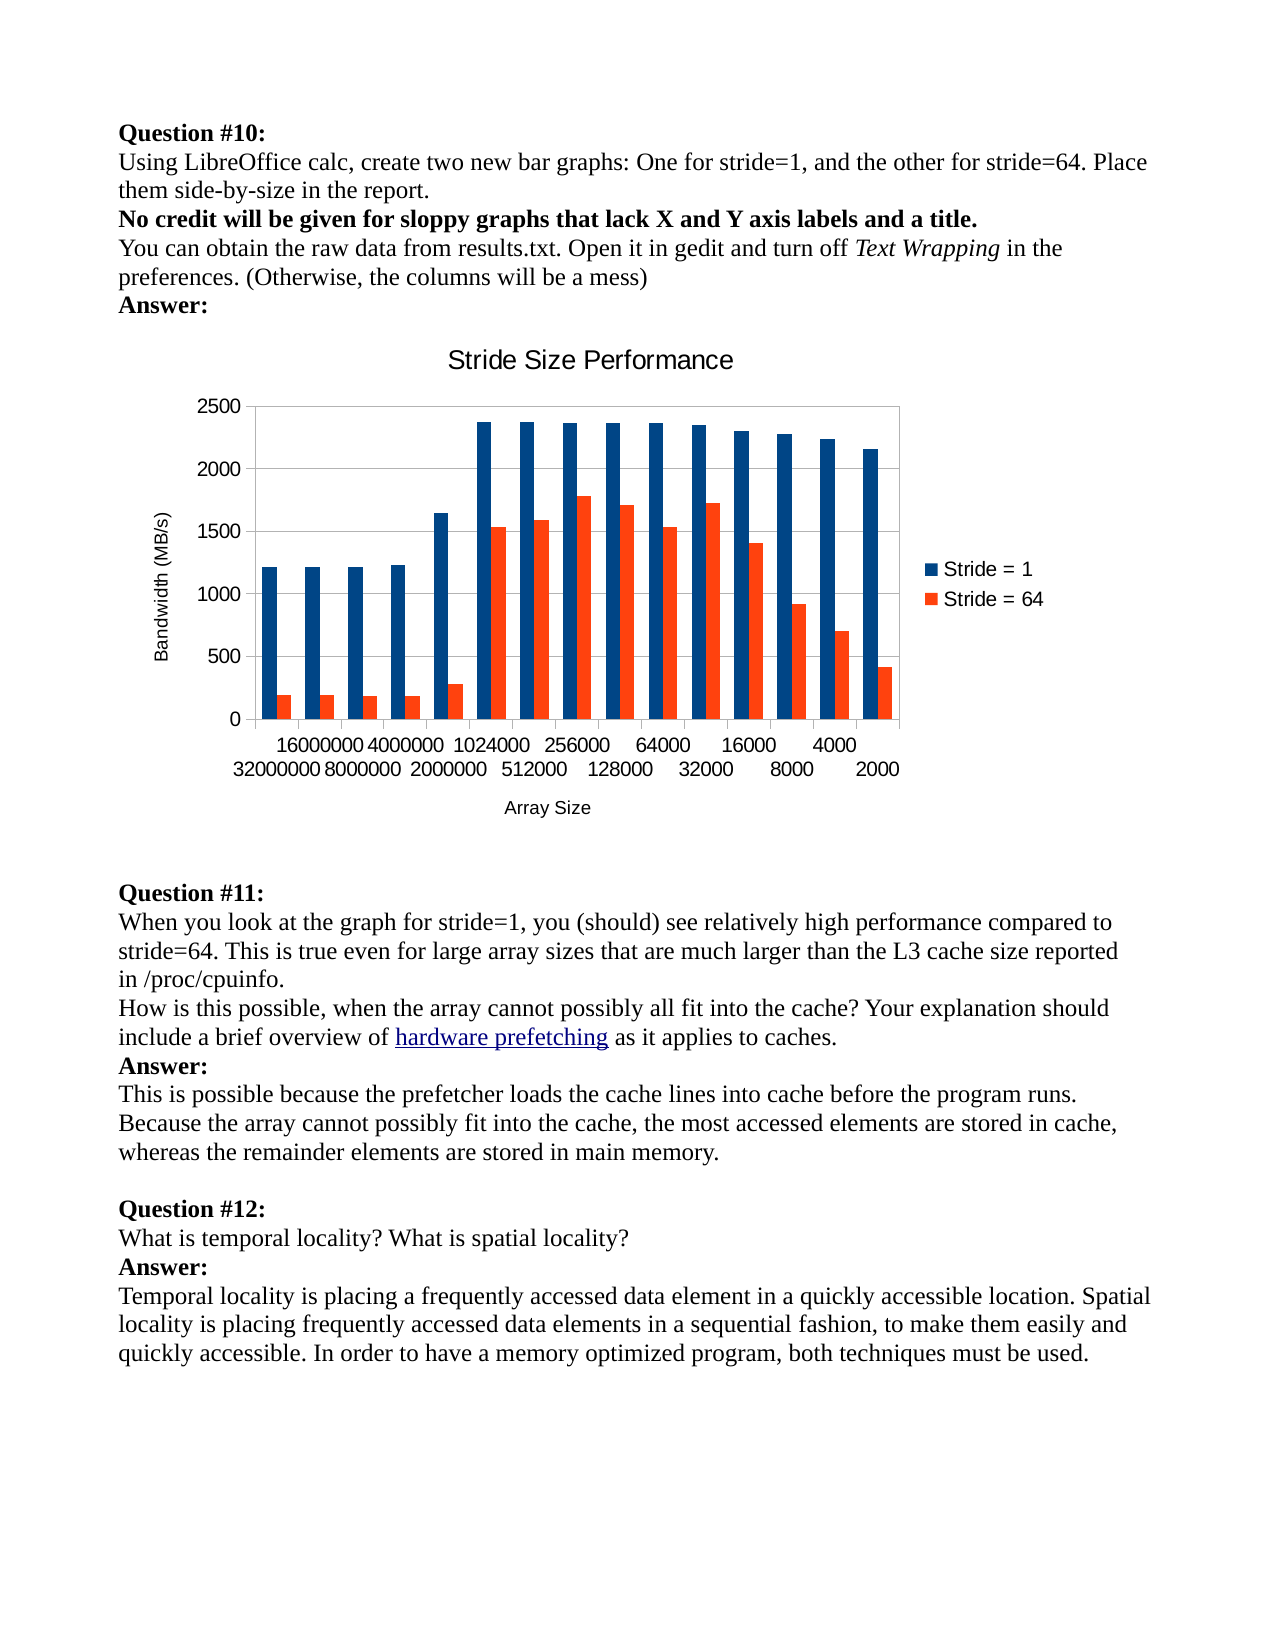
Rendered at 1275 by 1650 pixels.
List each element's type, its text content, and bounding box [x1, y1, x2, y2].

text Question #10: [118, 118, 1157, 147]
text Question #11: [118, 878, 1157, 907]
text Temporal locality is placing a frequently accessed data element in a quickly accessible location. Spatial locality is placing frequently accessed data elements in a sequential fashion, to make them easily and quickly accessible. In order to have a memory optimized program, both techniques must be used. [118, 1281, 1157, 1367]
text When you look at the graph for stride=1, you (should) see relatively high performance compared to stride=64. This is true even for large array sizes that are much larger than the L3 cache size reported in /proc/cpuinfo. How is this possible, when the array cannot possibly all fit into the cache? Your explanation should include a brief overview of hardware prefetching as it applies to caches. [118, 907, 1157, 1051]
text This is possible because the prefetcher loads the cache lines into cache before the program runs. Because the array cannot possibly fit into the cache, the most accessed elements are stored in cache, whereas the remainder elements are stored in main memory. [118, 1079, 1157, 1166]
text What is temporal locality? What is spatial locality? [118, 1223, 1157, 1252]
text Using LibreOffice calc, create two new bar graphs: One for stride=1, and the other for stride=64. Place them side-by-size in the report. No credit will be given for sloppy graphs that lack X and Y axis labels and a title. You can obtain the raw data from results.txt. Open it in gedit and turn off Text Wrapping in the preferences. (Otherwise, the columns will be a mess) [118, 147, 1157, 291]
text Answer: [118, 1051, 1157, 1079]
text Answer: [118, 1252, 1157, 1281]
text Question #12: [118, 1194, 1157, 1223]
text Answer: [118, 291, 1157, 319]
